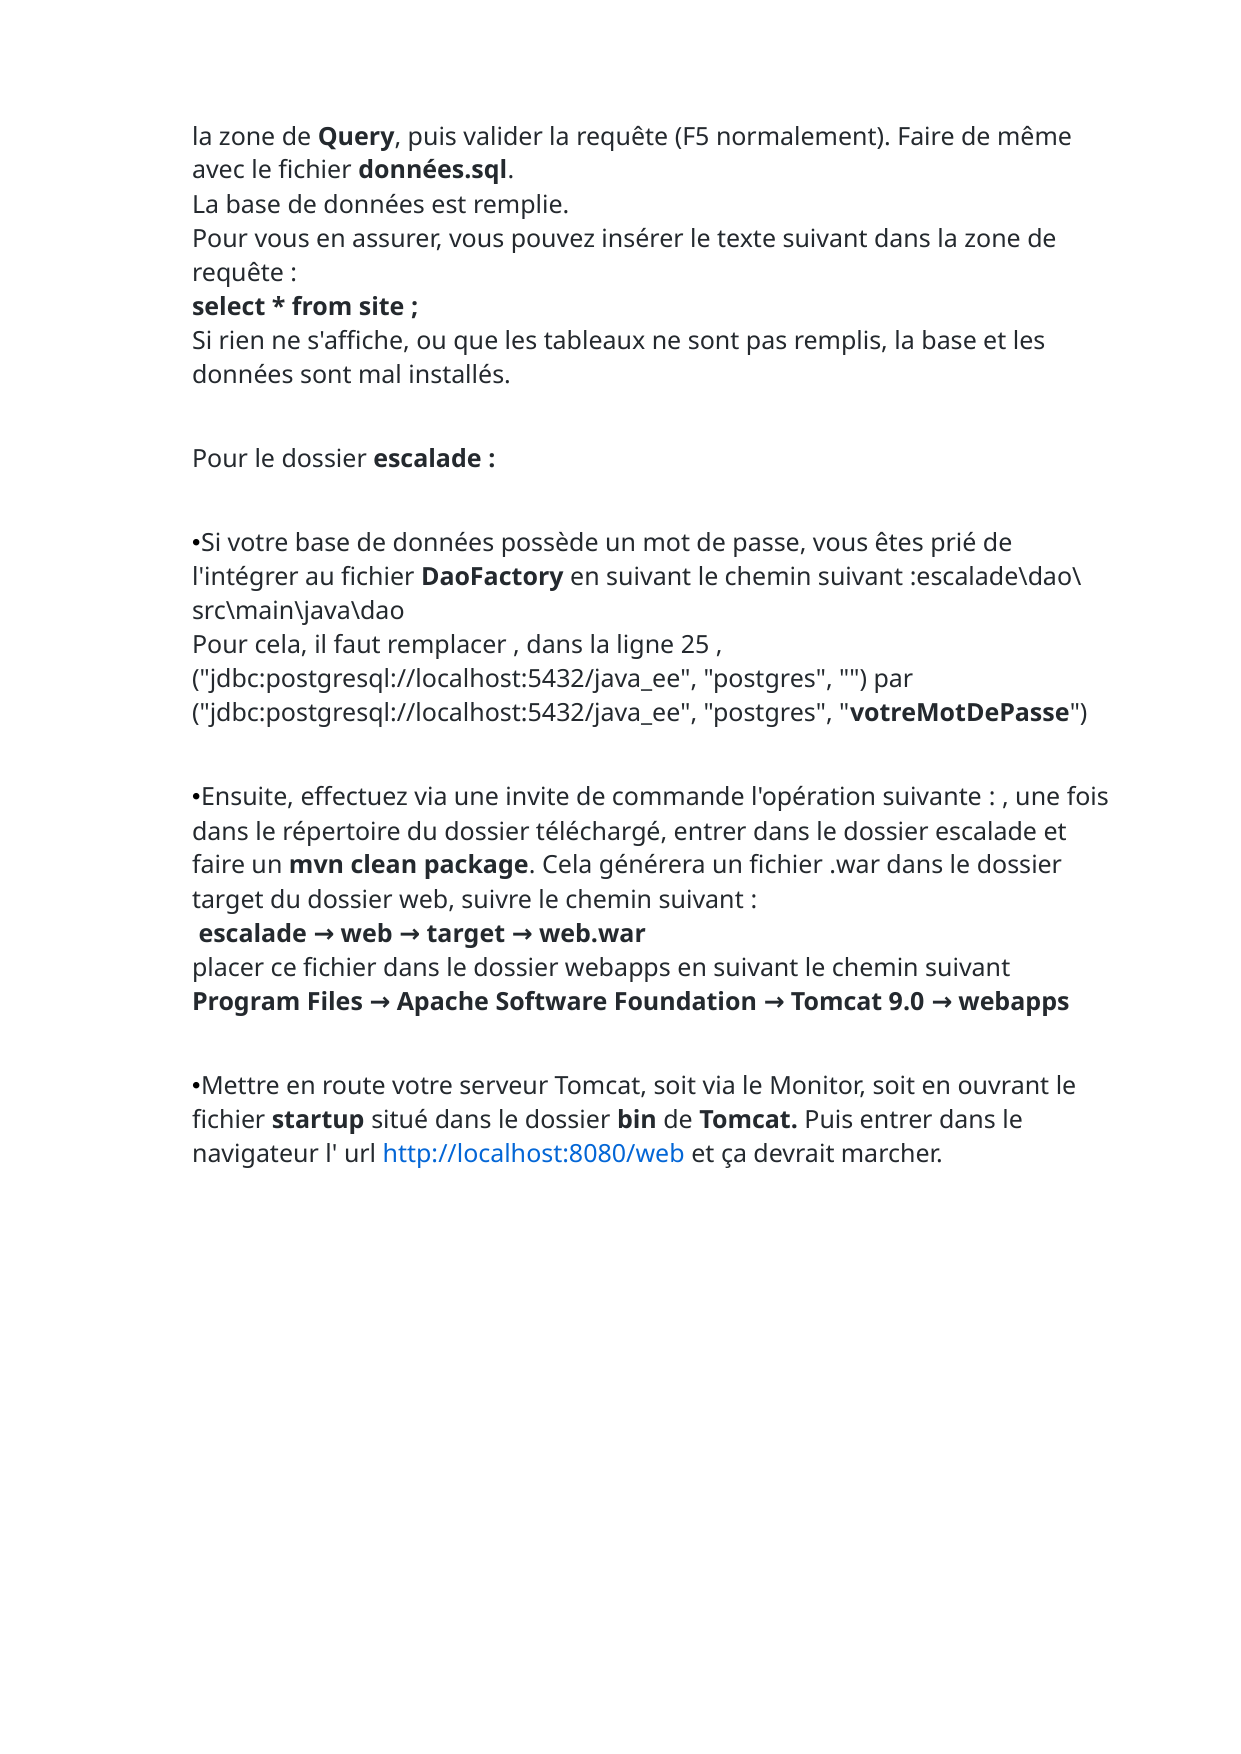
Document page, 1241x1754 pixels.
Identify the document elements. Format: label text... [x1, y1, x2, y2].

list la zone de Query, puis valider la requête (F5 normalement). Faire de même avec le fichier données.sql. La base de données est remplie. Pour vous en assurer, vous pouvez insérer le texte suivant dans la zone de requête : select * from site ; Si rien ne s'affiche, ou que les tableaux ne sont pas remplis, la base et les données sont mal installés. [118, 118, 1122, 391]
list Pour le dossier escalade : [118, 441, 1122, 475]
list Mettre en route votre serveur Tomcat, soit via le Monitor, soit en ouvrant le fichier startup situé dans le dossier bin de Tomcat. Puis entrer dans le navigateur l' url http://localhost:8080/web et ça devrait marcher. [118, 1067, 1122, 1170]
list Ensuite, effectuez via une invite de commande l'opération suivante : , une fois dans le répertoire du dossier téléchargé, entrer dans le dossier escalade et faire un mvn clean package. Cela générera un fichier .war dans le dossier target du dossier web, suivre le chemin suivant : escalade → web → target → web.war placer ce fichier dans le dossier webapps en suivant le chemin suivant Program Files → Apache Software Foundation → Tomcat 9.0 → webapps [118, 779, 1122, 1017]
list Si votre base de données possède un mot de passe, vous êtes prié de l'intégrer au fichier DaoFactory en suivant le chemin suivant :escalade\dao\src\main\java\dao Pour cela, il faut remplacer , dans la ligne 25 , ("jdbc:postgresql://localhost:5432/java_ee", "postgres", "") par ("jdbc:postgresql://localhost:5432/java_ee", "postgres", "votreMotDePasse") [118, 525, 1122, 729]
